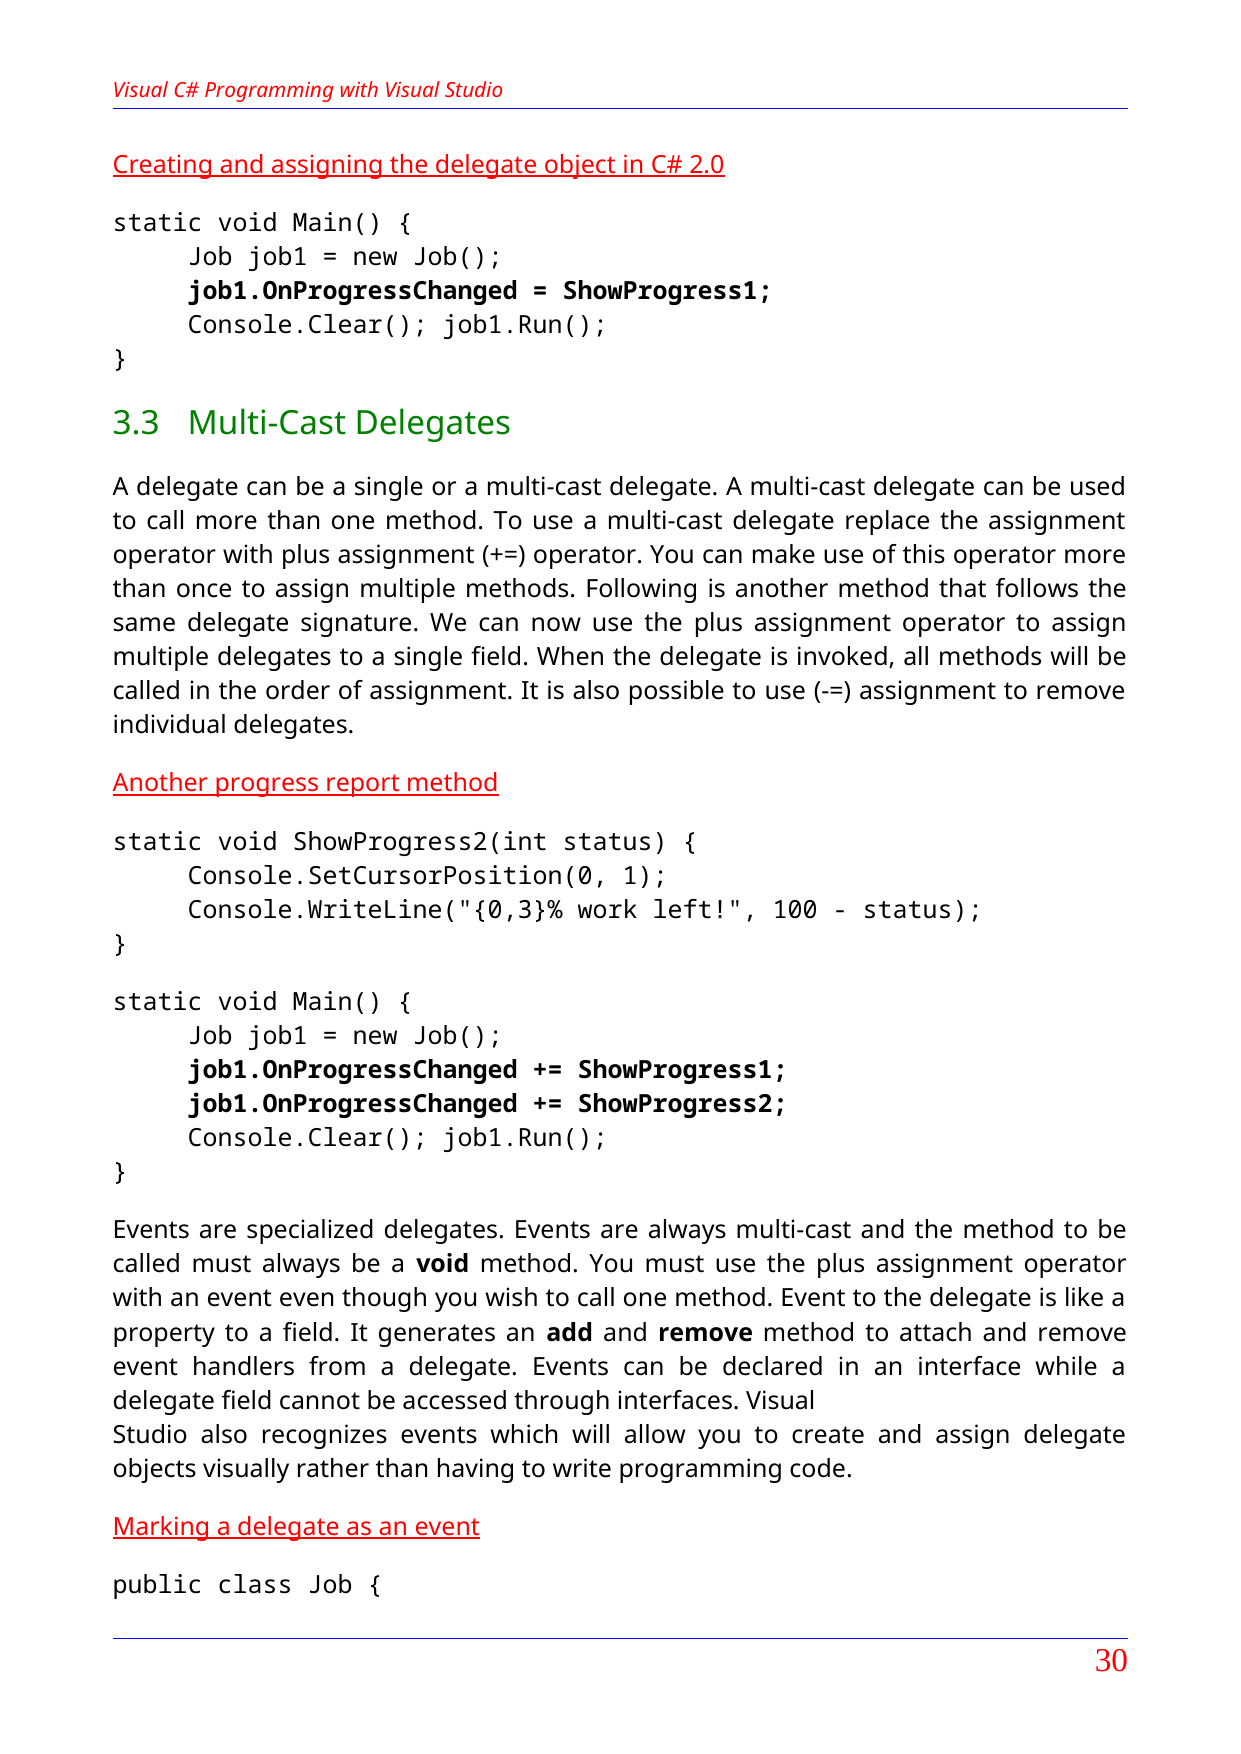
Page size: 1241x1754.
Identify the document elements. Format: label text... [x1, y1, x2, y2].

text } [112, 341, 1128, 375]
text job1.OnProgressChanged += ShowProgress1; [112, 1052, 1128, 1086]
text Studio also recognizes events which will allow you to create and assign delegate objects visually rather than having to write programming code. [112, 1416, 1128, 1484]
text Console.Clear(); job1.Run(); [112, 307, 1128, 341]
text Console.Clear(); job1.Run(); [112, 1120, 1128, 1154]
text } [112, 925, 1128, 959]
text Events are specialized delegates. Events are always multi-cast and the method to be called must always be a void method. You must use the plus assignment operator with an event even though you wish to call one method. Event to the delegate is like a property to a field. It generates an add and remove method to attach and remove event handlers from a delegate. Events can be declared in an interface while a delegate field cannot be accessed through interfaces. Visual [112, 1212, 1128, 1416]
text Marking a delegate as an event [112, 1508, 1128, 1543]
text } [112, 1154, 1128, 1188]
text job1.OnProgressChanged = ShowProgress1; [112, 273, 1128, 307]
text Console.WriteLine("{0,3}% work left!", 100 - status); [112, 891, 1128, 925]
text Job job1 = new Job(); [112, 239, 1128, 273]
text Another progress report method [112, 765, 1128, 799]
text Job job1 = new Job(); [112, 1018, 1128, 1052]
text Console.SetCursorPosition(0, 1); [112, 857, 1128, 891]
text static void Main() { [112, 205, 1128, 239]
text 3.3 Multi-Cast Delegates [112, 399, 1128, 444]
text job1.OnProgressChanged += ShowProgress2; [112, 1086, 1128, 1120]
text static void ShowProgress2(int status) { [112, 823, 1128, 857]
text public class Job { [112, 1567, 1128, 1601]
text A delegate can be a single or a multi-cast delegate. A multi-cast delegate can be used to call more than one method. To use a multi-cast delegate replace the assignment operator with plus assignment (+=) operator. You can make use of this operator more than once to assign multiple methods. Following is another method that follows the same delegate signature. We can now use the plus assignment operator to assign multiple delegates to a single field. When the delegate is invoked, all methods will be called in the order of assignment. It is also possible to use (-=) assignment to remove individual delegates. [112, 468, 1128, 741]
text static void Main() { [112, 983, 1128, 1018]
text Creating and assigning the delegate object in C# 2.0 [112, 147, 1128, 181]
